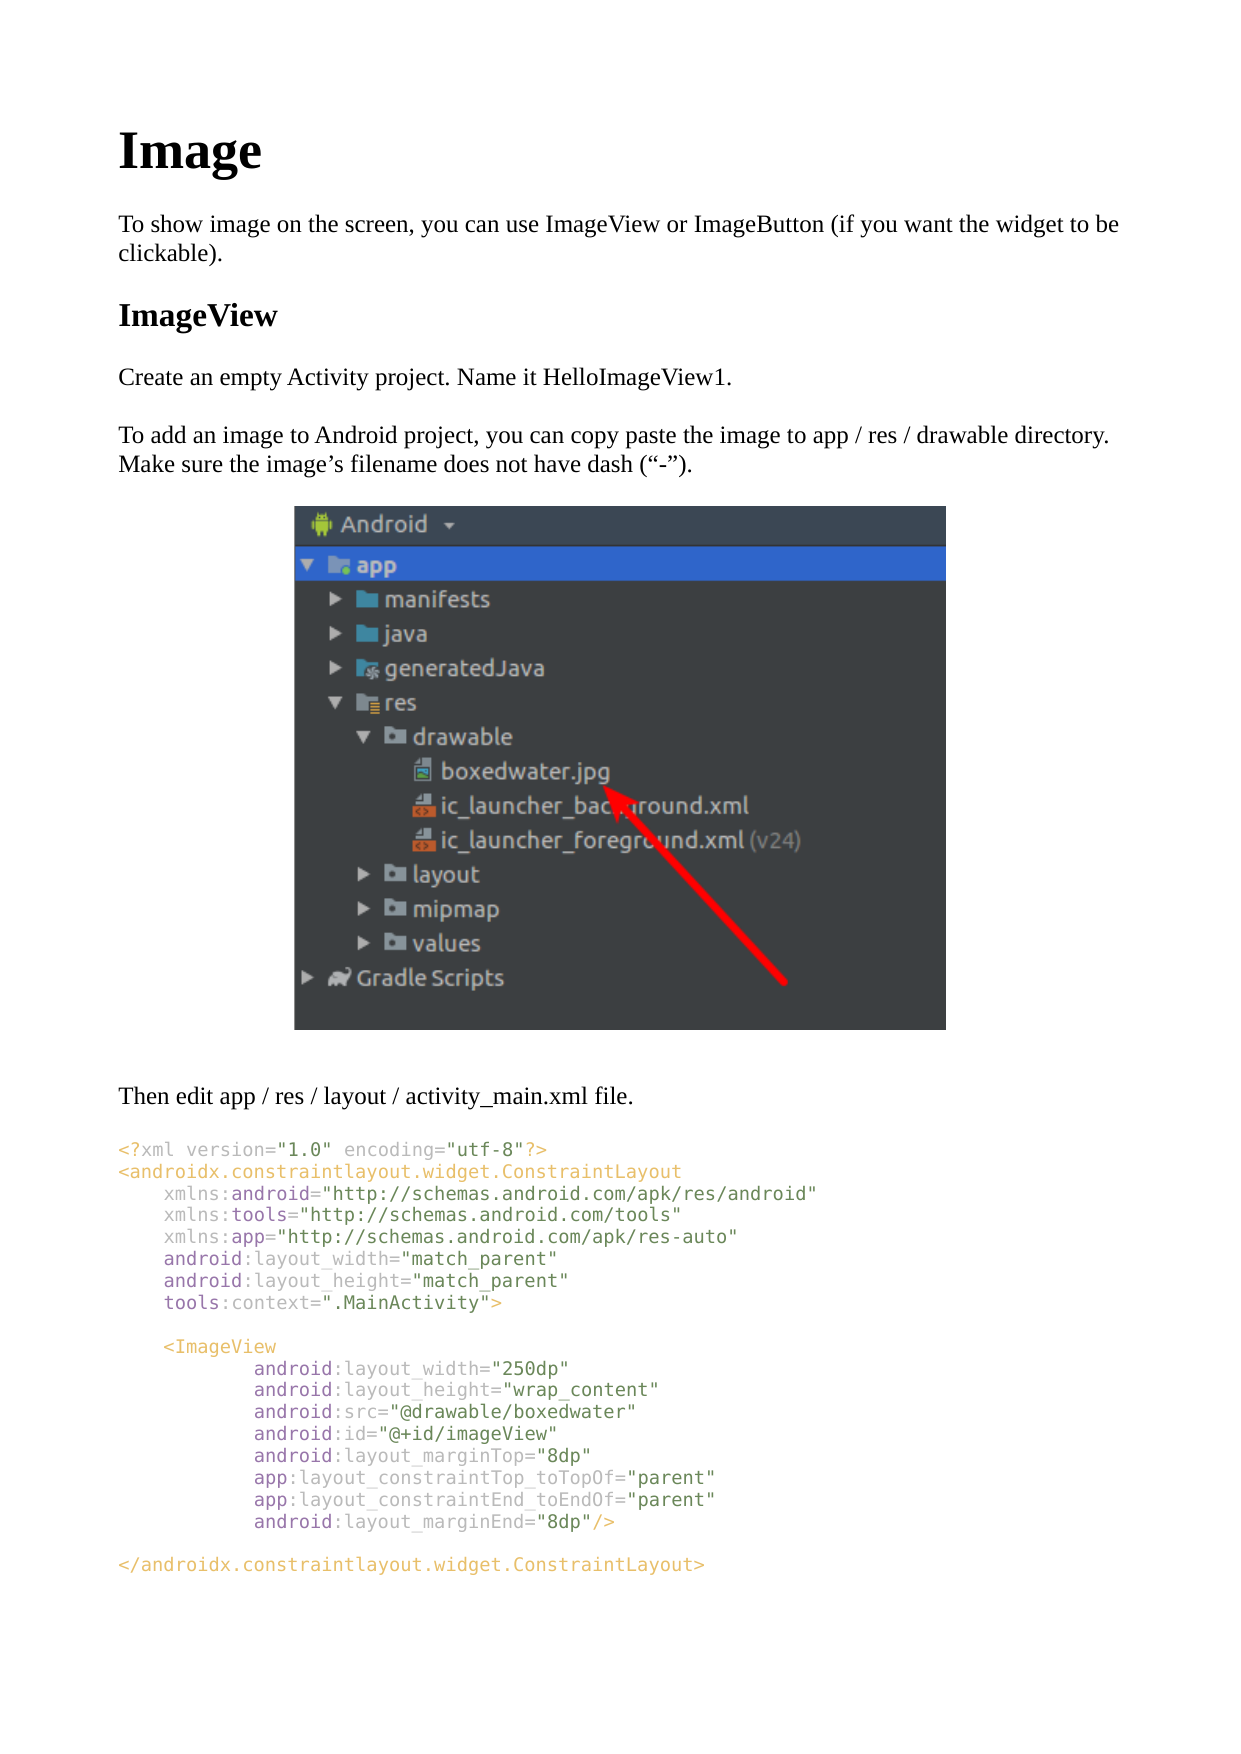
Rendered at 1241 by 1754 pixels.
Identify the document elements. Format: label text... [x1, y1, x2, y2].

text To show image on the screen, you can use ImageView or ImageButton (if you want the widget to be clickable). [118, 209, 1122, 267]
text To add an image to Android project, you can copy paste the image to app / res / drawable directory. Make sure the image’s filename does not have dash (“-”). [118, 420, 1122, 477]
text <?xml version="1.0" encoding="utf-8"?> <androidx.constraintlayout.widget.ConstraintLayout xmlns:android="http://schemas.android.com/apk/res/android" xmlns:tools="http://schemas.android.com/tools" xmlns:app="http://schemas.android.com/apk/res-auto" android:layout_width="match_parent" android:layout_height="match_parent" tools:context=".MainActivity"> <ImageView android:layout_width="250dp" android:layout_height="wrap_content" android:src="@drawable/boxedwater" android:id="@+id/imageView" android:layout_marginTop="8dp" app:layout_constraintTop_toTopOf="parent" app:layout_constraintEnd_toEndOf="parent" android:layout_marginEnd="8dp"/> </androidx.constraintlayout.widget.ConstraintLayout> [118, 1139, 1122, 1576]
text Image [118, 118, 1122, 180]
text ImageView [118, 295, 1122, 334]
picture [294, 506, 946, 1030]
text Create an empty Activity project. Name it HelloImageView1. [118, 362, 1122, 391]
text Then edit app / res / layout / activity_main.xml file. [118, 1081, 1122, 1110]
